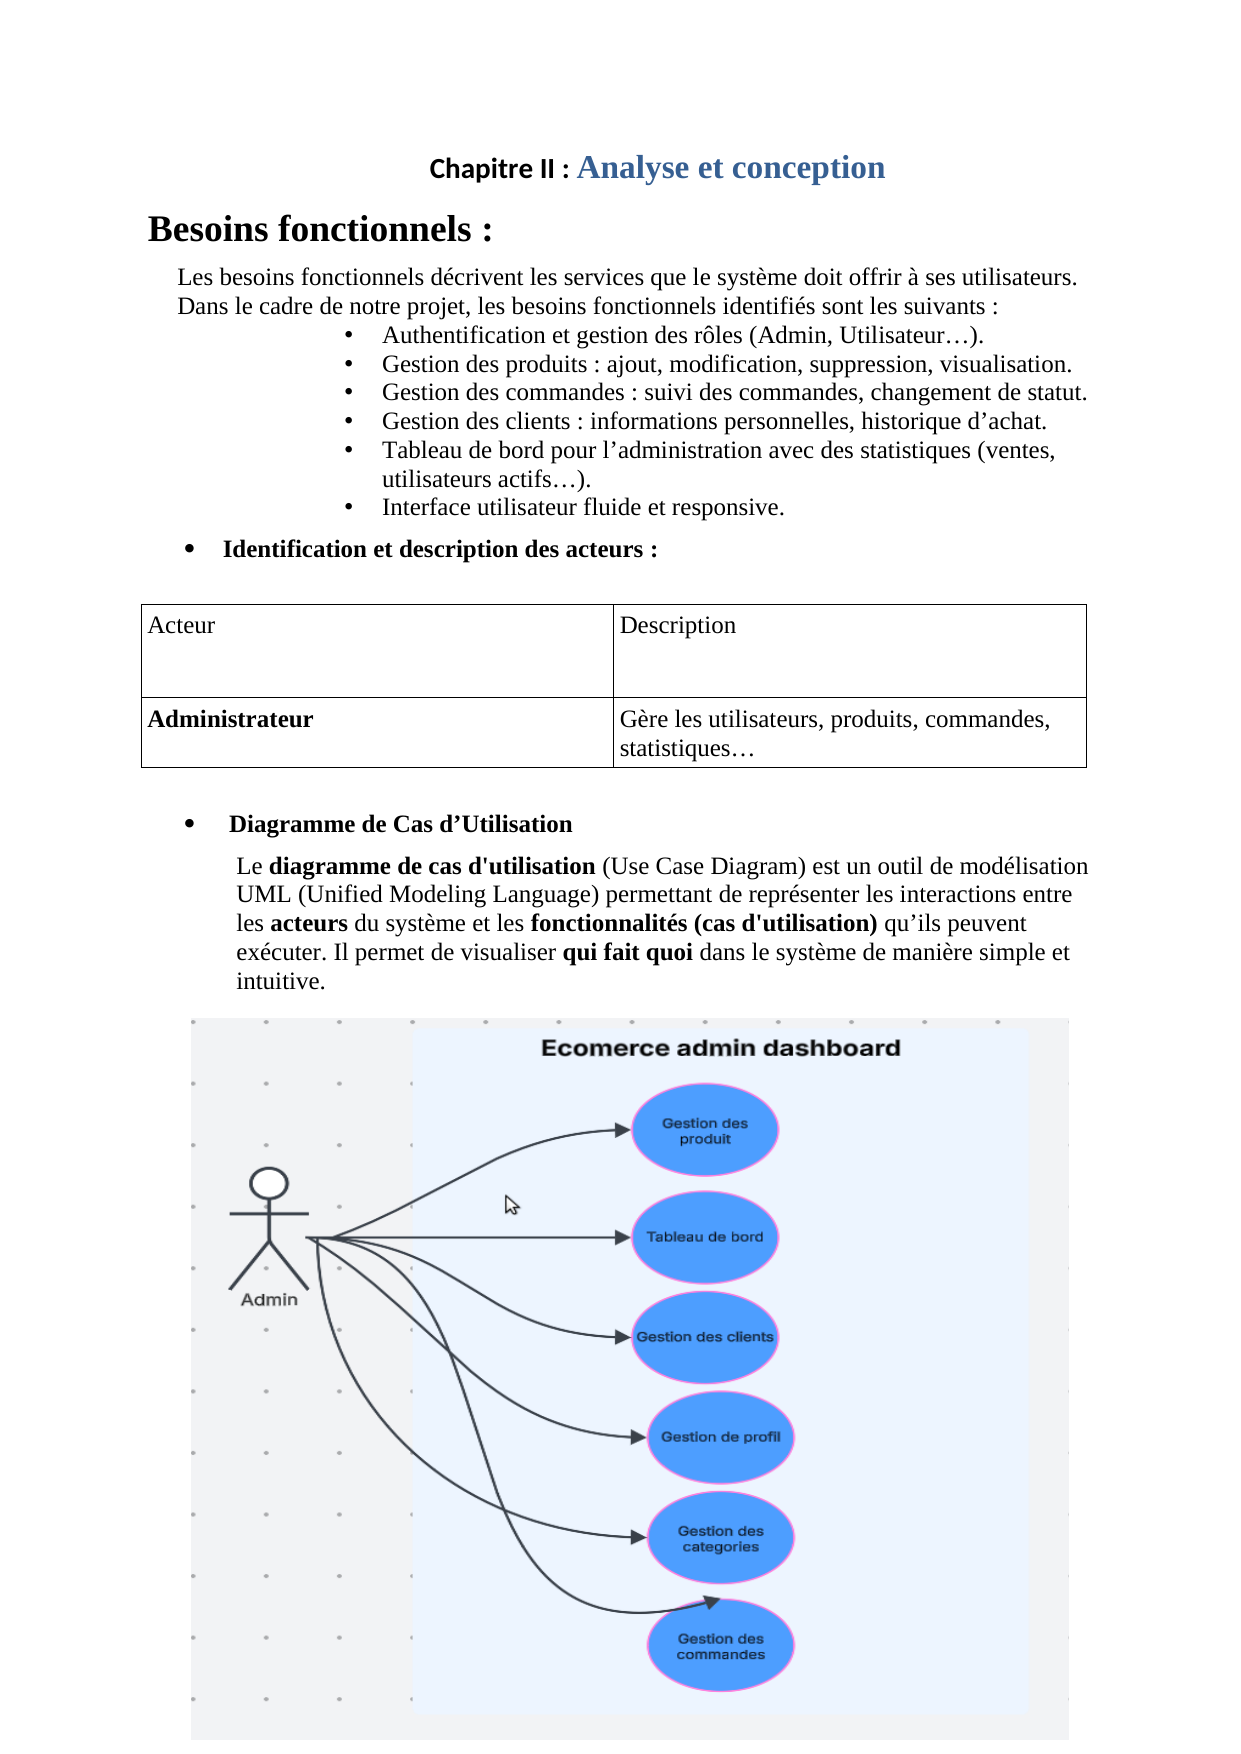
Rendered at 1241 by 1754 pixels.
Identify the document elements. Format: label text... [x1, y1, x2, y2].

text Les besoins fonctionnels décrivent les services que le système doit offrir à ses utilisateurs. Dans le cadre de notre projet, les besoins fonctionnels identifiés sont les suivants : [177, 262, 1093, 320]
list Authentification et gestion des rôles (Admin, Utilisateur…). [344, 320, 1093, 349]
table_cell Gère les utilisateurs, produits, commandes, statistiques… [614, 698, 1086, 767]
list Tableau de bord pour l’administration avec des statistiques (ventes, utilisateurs actifs…). [344, 435, 1093, 492]
table_header Acteur [142, 605, 613, 697]
list Interface utilisateur fluide et responsive. [344, 492, 1093, 521]
list Gestion des produits : ajout, modification, suppression, visualisation. [344, 349, 1093, 377]
list Gestion des clients : informations personnelles, historique d’achat. [344, 406, 1093, 435]
subtitle Identification et description des acteurs : [185, 534, 1093, 562]
subtitle Besoins fonctionnels : [148, 207, 1093, 250]
text Le diagramme de cas d'utilisation (Use Case Diagram) est un outil de modélisation UML (Unified Modeling Language) permettant de représenter les interactions entre les acteurs du système et les fonctionnalités (cas d'utilisation) qu’ils peuvent exécuter. Il permet de visualiser qui fait quoi dans le système de manière simple et intuitive. [236, 851, 1093, 994]
table_cell Administrateur [142, 698, 613, 767]
picture [211, 1018, 865, 1740]
subtitle Diagramme de Cas d’Utilisation [185, 809, 1093, 838]
subtitle Chapitre II : Analyse et conception [223, 148, 1093, 186]
table_header Description [614, 605, 1086, 697]
list Gestion des commandes : suivi des commandes, changement de statut. [344, 377, 1093, 406]
